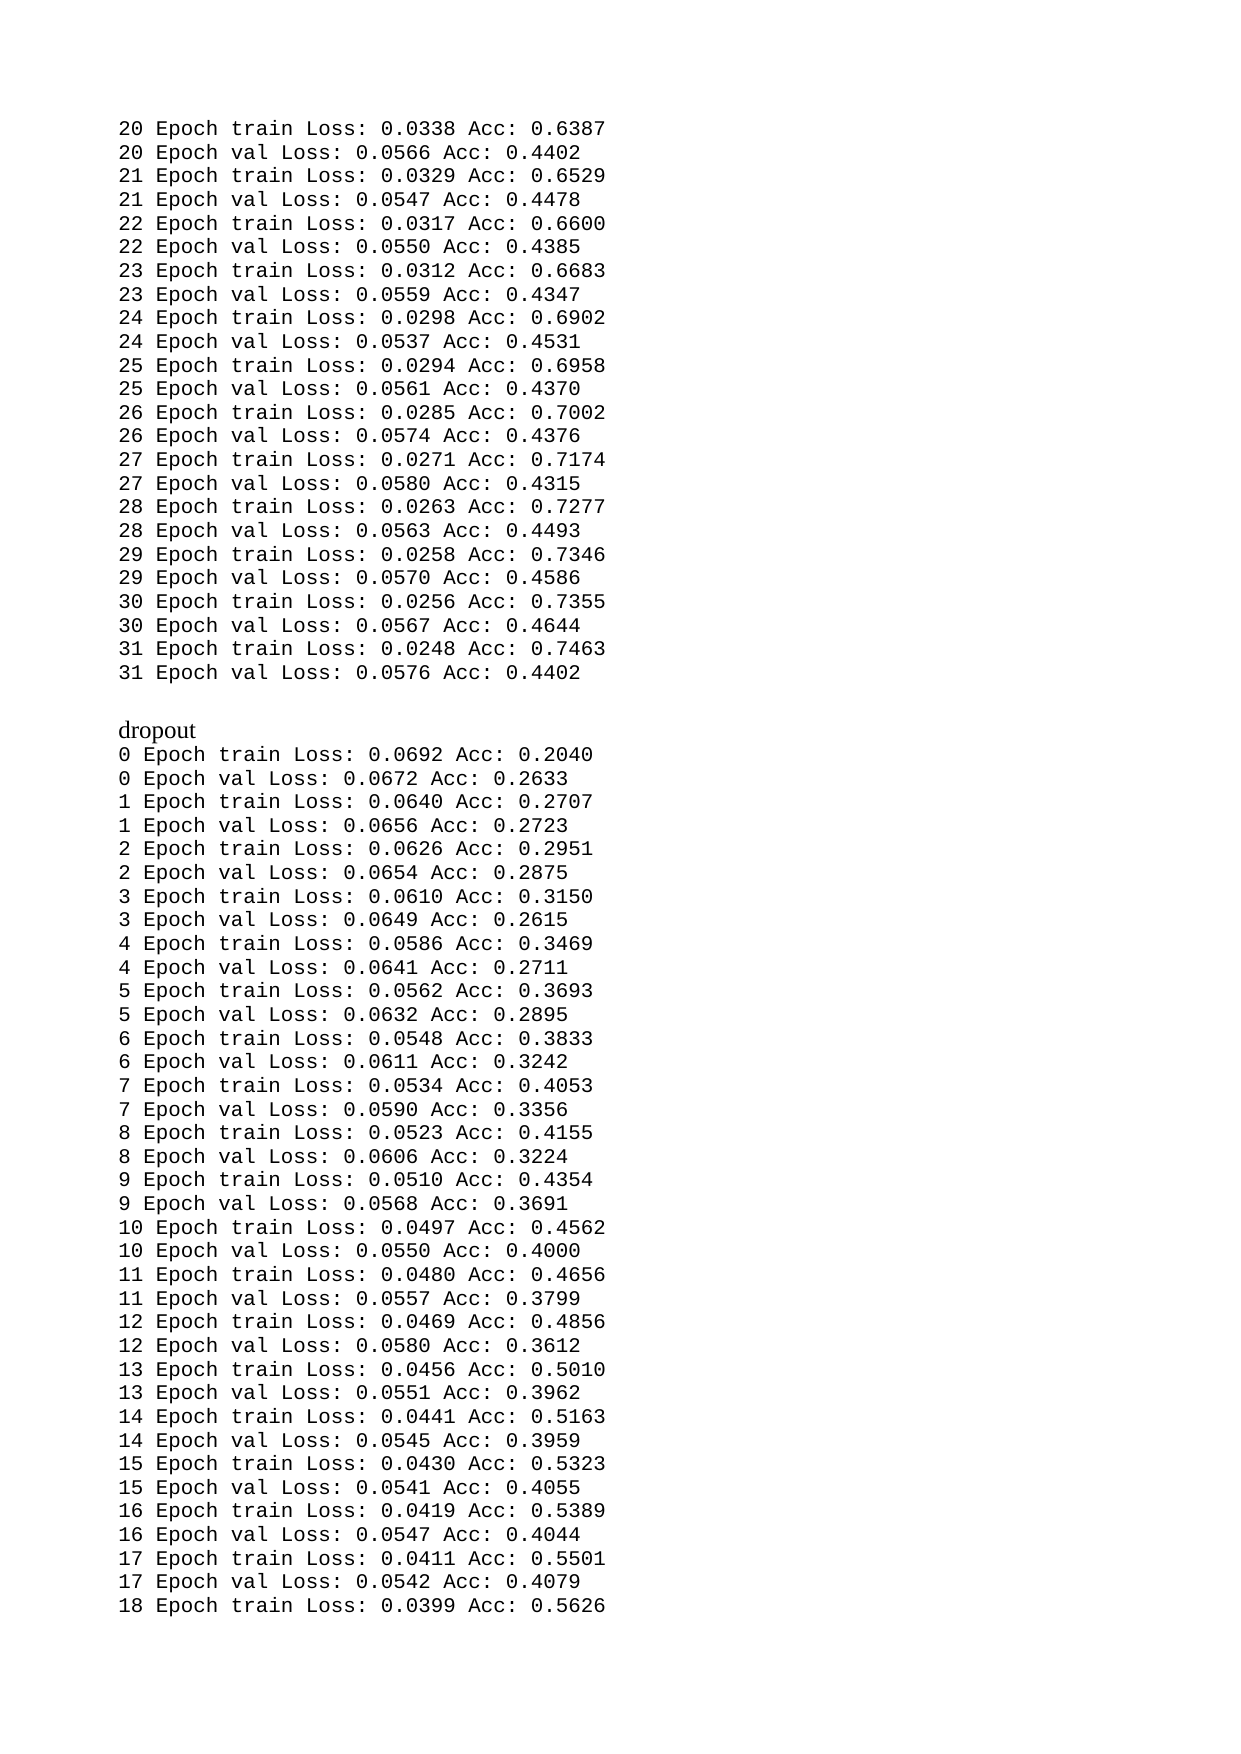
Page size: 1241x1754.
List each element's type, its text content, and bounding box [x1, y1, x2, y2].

text 26 Epoch val Loss: 0.0574 Acc: 0.4376 [118, 426, 1122, 449]
text 13 Epoch train Loss: 0.0456 Acc: 0.5010 [118, 1359, 1122, 1382]
text 1 Epoch train Loss: 0.0640 Acc: 0.2707 [118, 791, 1122, 815]
text 6 Epoch val Loss: 0.0611 Acc: 0.3242 [118, 1051, 1122, 1075]
text 0 Epoch val Loss: 0.0672 Acc: 0.2633 [118, 767, 1122, 791]
text 11 Epoch train Loss: 0.0480 Acc: 0.4656 [118, 1264, 1122, 1288]
text 10 Epoch train Loss: 0.0497 Acc: 0.4562 [118, 1217, 1122, 1240]
text 25 Epoch val Loss: 0.0561 Acc: 0.4370 [118, 378, 1122, 402]
text 3 Epoch val Loss: 0.0649 Acc: 0.2615 [118, 909, 1122, 933]
text 26 Epoch train Loss: 0.0285 Acc: 0.7002 [118, 402, 1122, 426]
text dropout [118, 715, 1122, 744]
text 3 Epoch train Loss: 0.0610 Acc: 0.3150 [118, 886, 1122, 909]
text 9 Epoch train Loss: 0.0510 Acc: 0.4354 [118, 1169, 1122, 1193]
text 20 Epoch train Loss: 0.0338 Acc: 0.6387 [118, 118, 1122, 142]
text 16 Epoch val Loss: 0.0547 Acc: 0.4044 [118, 1524, 1122, 1548]
text 21 Epoch val Loss: 0.0547 Acc: 0.4478 [118, 189, 1122, 213]
text 27 Epoch train Loss: 0.0271 Acc: 0.7174 [118, 449, 1122, 473]
text 13 Epoch val Loss: 0.0551 Acc: 0.3962 [118, 1382, 1122, 1406]
text 22 Epoch val Loss: 0.0550 Acc: 0.4385 [118, 236, 1122, 260]
text 24 Epoch val Loss: 0.0537 Acc: 0.4531 [118, 331, 1122, 354]
text 1 Epoch val Loss: 0.0656 Acc: 0.2723 [118, 815, 1122, 838]
text 28 Epoch val Loss: 0.0563 Acc: 0.4493 [118, 520, 1122, 544]
text 28 Epoch train Loss: 0.0263 Acc: 0.7277 [118, 496, 1122, 520]
text 15 Epoch val Loss: 0.0541 Acc: 0.4055 [118, 1477, 1122, 1501]
text 7 Epoch val Loss: 0.0590 Acc: 0.3356 [118, 1098, 1122, 1122]
text 30 Epoch val Loss: 0.0567 Acc: 0.4644 [118, 615, 1122, 638]
text 4 Epoch val Loss: 0.0641 Acc: 0.2711 [118, 957, 1122, 980]
text 12 Epoch train Loss: 0.0469 Acc: 0.4856 [118, 1311, 1122, 1335]
text 17 Epoch val Loss: 0.0542 Acc: 0.4079 [118, 1571, 1122, 1595]
text 14 Epoch train Loss: 0.0441 Acc: 0.5163 [118, 1406, 1122, 1429]
text 5 Epoch train Loss: 0.0562 Acc: 0.3693 [118, 980, 1122, 1004]
text 16 Epoch train Loss: 0.0419 Acc: 0.5389 [118, 1501, 1122, 1524]
text 6 Epoch train Loss: 0.0548 Acc: 0.3833 [118, 1028, 1122, 1051]
text 9 Epoch val Loss: 0.0568 Acc: 0.3691 [118, 1193, 1122, 1217]
text 15 Epoch train Loss: 0.0430 Acc: 0.5323 [118, 1453, 1122, 1477]
text 5 Epoch val Loss: 0.0632 Acc: 0.2895 [118, 1004, 1122, 1028]
text 24 Epoch train Loss: 0.0298 Acc: 0.6902 [118, 307, 1122, 331]
text 8 Epoch train Loss: 0.0523 Acc: 0.4155 [118, 1122, 1122, 1146]
text 18 Epoch train Loss: 0.0399 Acc: 0.5626 [118, 1595, 1122, 1619]
text 31 Epoch val Loss: 0.0576 Acc: 0.4402 [118, 662, 1122, 686]
text 2 Epoch val Loss: 0.0654 Acc: 0.2875 [118, 862, 1122, 886]
text 21 Epoch train Loss: 0.0329 Acc: 0.6529 [118, 165, 1122, 189]
text 29 Epoch val Loss: 0.0570 Acc: 0.4586 [118, 567, 1122, 591]
text 23 Epoch val Loss: 0.0559 Acc: 0.4347 [118, 284, 1122, 307]
text 23 Epoch train Loss: 0.0312 Acc: 0.6683 [118, 260, 1122, 284]
text 30 Epoch train Loss: 0.0256 Acc: 0.7355 [118, 591, 1122, 615]
text 8 Epoch val Loss: 0.0606 Acc: 0.3224 [118, 1146, 1122, 1169]
text 0 Epoch train Loss: 0.0692 Acc: 0.2040 [118, 744, 1122, 767]
text 17 Epoch train Loss: 0.0411 Acc: 0.5501 [118, 1548, 1122, 1571]
text 4 Epoch train Loss: 0.0586 Acc: 0.3469 [118, 933, 1122, 957]
text 7 Epoch train Loss: 0.0534 Acc: 0.4053 [118, 1075, 1122, 1098]
text 10 Epoch val Loss: 0.0550 Acc: 0.4000 [118, 1240, 1122, 1264]
text 27 Epoch val Loss: 0.0580 Acc: 0.4315 [118, 473, 1122, 496]
text 31 Epoch train Loss: 0.0248 Acc: 0.7463 [118, 638, 1122, 662]
text 29 Epoch train Loss: 0.0258 Acc: 0.7346 [118, 544, 1122, 567]
text 22 Epoch train Loss: 0.0317 Acc: 0.6600 [118, 213, 1122, 236]
text 14 Epoch val Loss: 0.0545 Acc: 0.3959 [118, 1429, 1122, 1453]
text 25 Epoch train Loss: 0.0294 Acc: 0.6958 [118, 354, 1122, 378]
text 11 Epoch val Loss: 0.0557 Acc: 0.3799 [118, 1288, 1122, 1311]
text 20 Epoch val Loss: 0.0566 Acc: 0.4402 [118, 142, 1122, 165]
text 2 Epoch train Loss: 0.0626 Acc: 0.2951 [118, 838, 1122, 862]
text 12 Epoch val Loss: 0.0580 Acc: 0.3612 [118, 1335, 1122, 1359]
